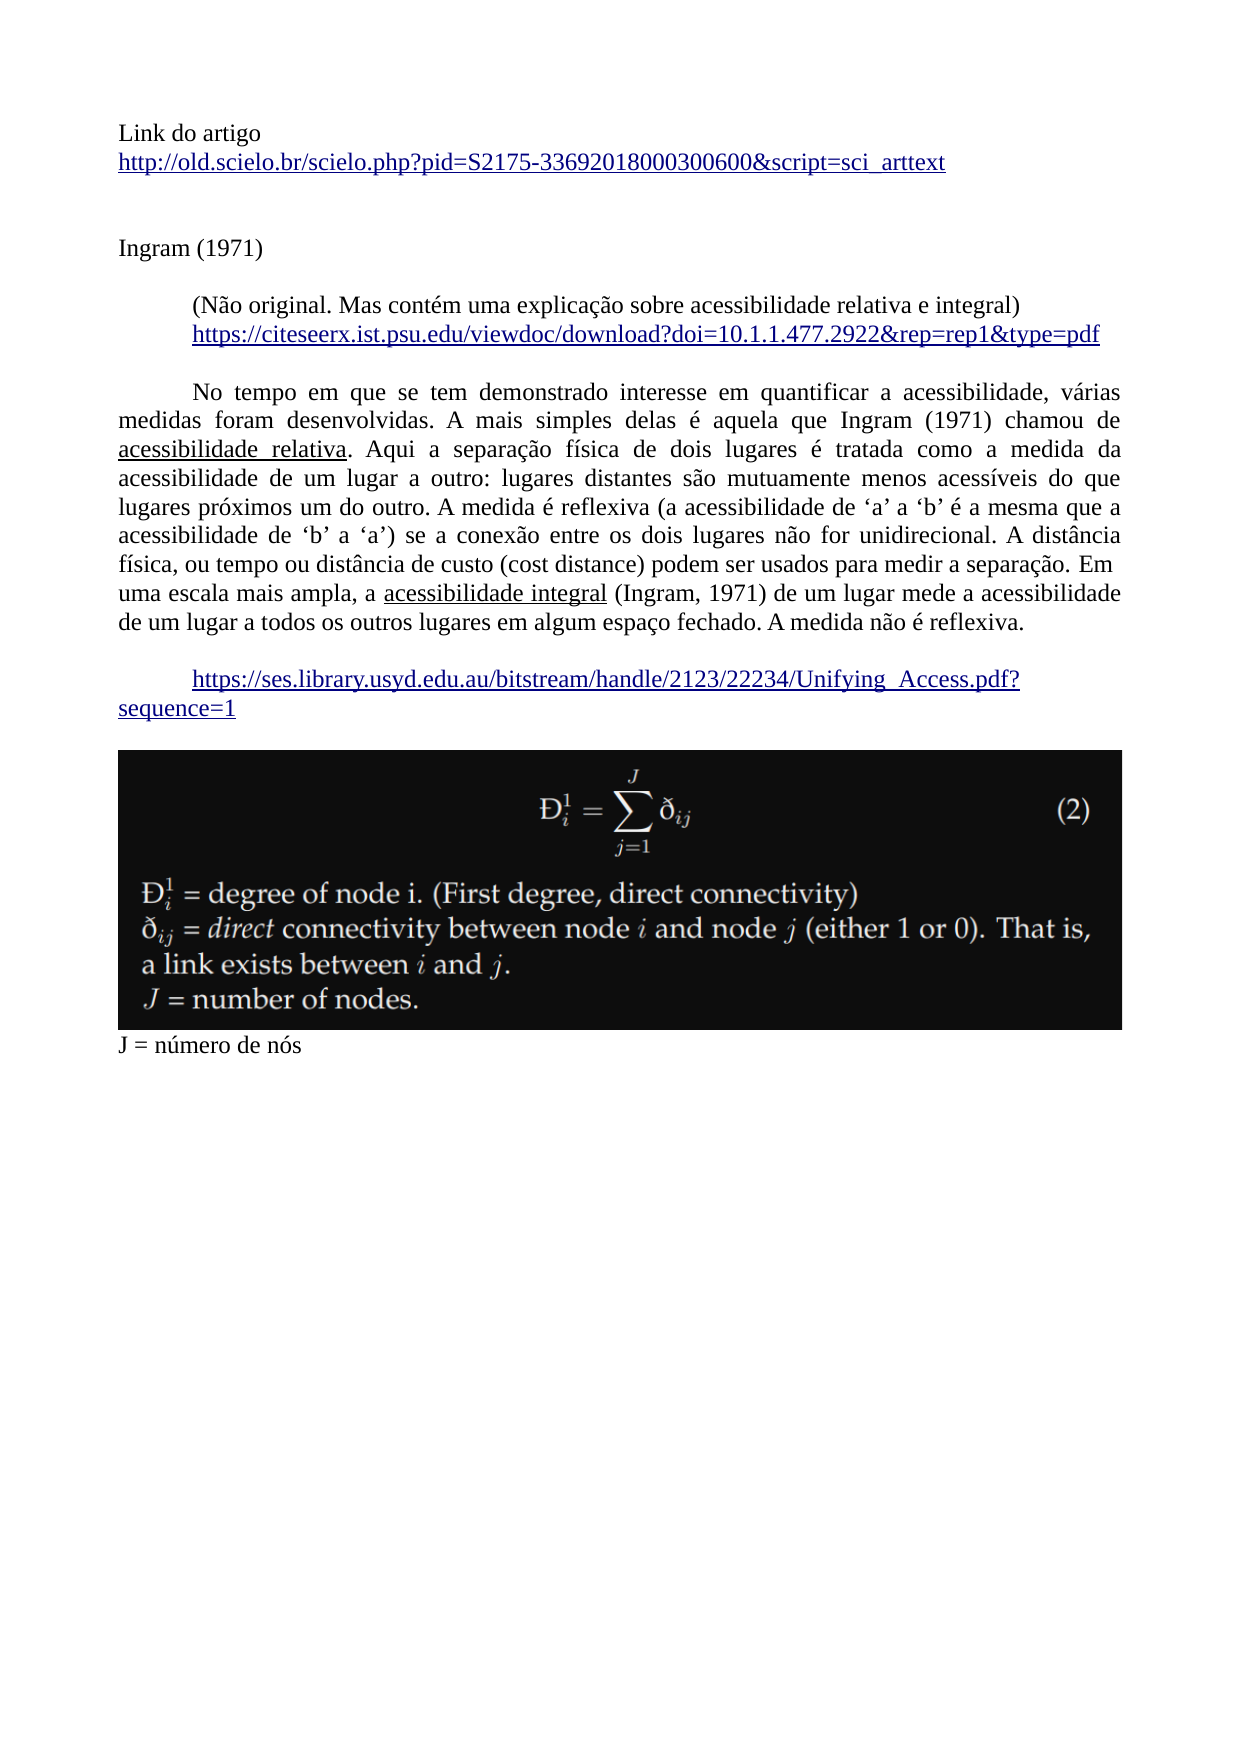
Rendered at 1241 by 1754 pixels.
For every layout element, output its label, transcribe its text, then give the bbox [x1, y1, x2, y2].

text https://citeseerx.ist.psu.edu/viewdoc/download?doi=10.1.1.477.2922&rep=rep1&type=pdf [118, 319, 1122, 348]
text http://old.scielo.br/scielo.php?pid=S2175-33692018000300600&script=sci_arttext [118, 147, 1122, 176]
text Ingram (1971) [118, 233, 1122, 262]
text (Não original. Mas contém uma explicação sobre acessibilidade relativa e integral) [118, 291, 1122, 319]
text No tempo em que se tem demonstrado interesse em quantificar a acessibilidade, várias medidas foram desenvolvidas. A mais simples delas é aquela que Ingram (1971) chamou de acessibilidade relativa. Aqui a separação física de dois lugares é tratada como a medida da acessibilidade de um lugar a outro: lugares distantes são mutuamente menos acessíveis do que lugares próximos um do outro. A medida é reflexiva (a acessibilidade de ‘a’ a ‘b’ é a mesma que a acessibilidade de ‘b’ a ‘a’) se a conexão entre os dois lugares não for unidirecional. A distância física, ou tempo ou distância de custo (cost distance) podem ser usados para medir a separação. Em uma escala mais ampla, a acessibilidade integral (Ingram, 1971) de um lugar mede a acessibilidade de um lugar a todos os outros lugares em algum espaço fechado. A medida não é reflexiva. [118, 377, 1122, 636]
text J = número de nós [118, 1030, 1122, 1059]
picture [118, 750, 1123, 1030]
text Link do artigo [118, 118, 1122, 147]
text https://ses.library.usyd.edu.au/bitstream/handle/2123/22234/Unifying_Access.pdf?sequence=1 [118, 664, 1122, 722]
